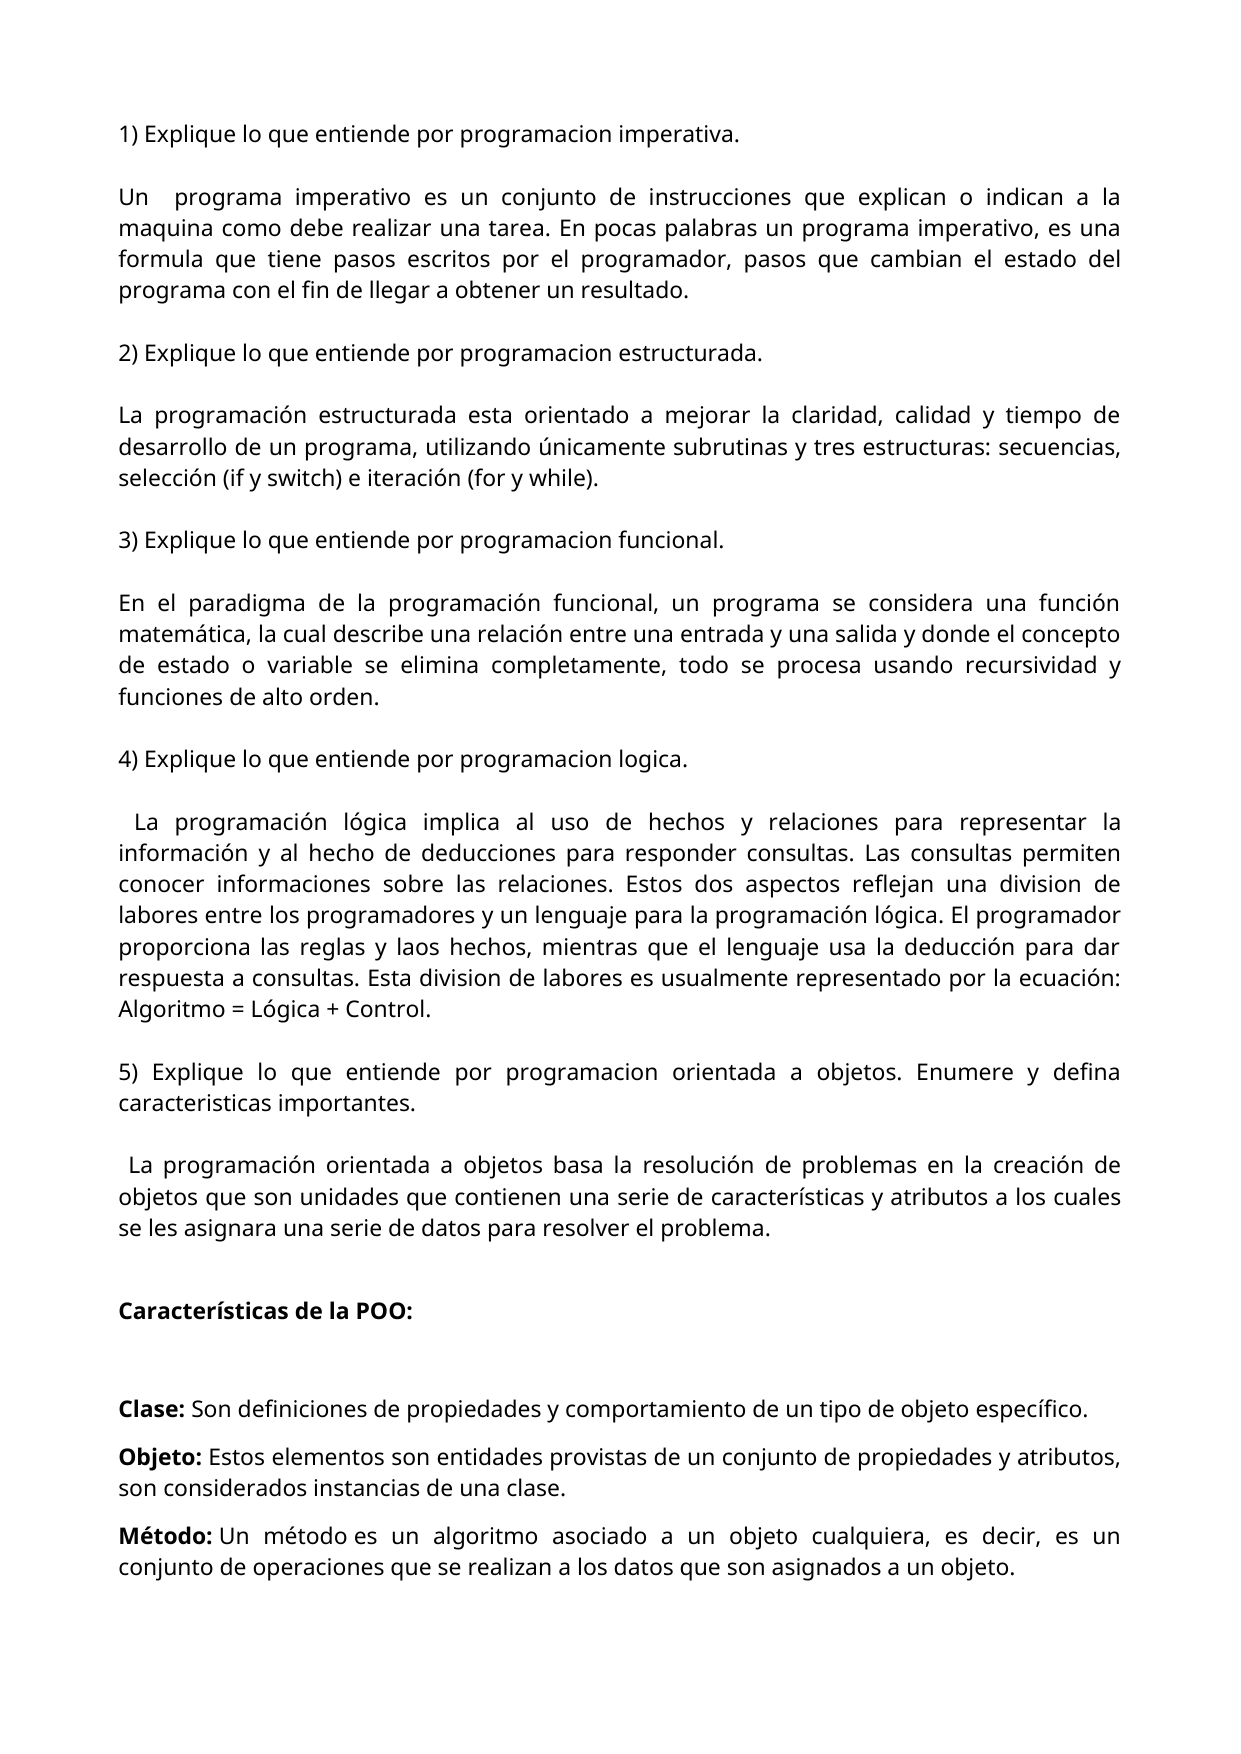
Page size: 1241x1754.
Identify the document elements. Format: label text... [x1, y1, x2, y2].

text 4) Explique lo que entiende por programacion logica. [118, 743, 1122, 774]
text 2) Explique lo que entiende por programacion estructurada. [118, 337, 1122, 368]
text 1) Explique lo que entiende por programacion imperativa. [118, 118, 1122, 149]
text 3) Explique lo que entiende por programacion funcional. [118, 524, 1122, 556]
text Un programa imperativo es un conjunto de instrucciones que explican o indican a la maquina como debe realizar una tarea. En pocas palabras un programa imperativo, es una formula que tiene pasos escritos por el programador, pasos que cambian el estado del programa con el fin de llegar a obtener un resultado. [118, 181, 1122, 306]
text Objeto: Estos elementos son entidades provistas de un conjunto de propiedades y atributos, son considerados instancias de una clase. [118, 1441, 1122, 1503]
text Método: Un método es un algoritmo asociado a un objeto cualquiera, es decir, es un conjunto de operaciones que se realizan a los datos que son asignados a un objeto. [118, 1520, 1122, 1582]
text La programación lógica implica al uso de hechos y relaciones para representar la información y al hecho de deducciones para responder consultas. Las consultas permiten conocer informaciones sobre las relaciones. Estos dos aspectos reflejan una division de labores entre los programadores y un lenguaje para la programación lógica. El programador proporciona las reglas y laos hechos, mientras que el lenguaje usa la deducción para dar respuesta a consultas. Esta division de labores es usualmente representado por la ecuación: Algoritmo = Lógica + Control. [118, 806, 1122, 1024]
text Clase: Son definiciones de propiedades y comportamiento de un tipo de objeto específico. [118, 1380, 1122, 1424]
text La programación orientada a objetos basa la resolución de problemas en la creación de objetos que son unidades que contienen una serie de características y atributos a los cuales se les asignara una serie de datos para resolver el problema. [118, 1149, 1122, 1243]
subtitle Características de la POO: [118, 1295, 1122, 1326]
text La programación estructurada esta orientado a mejorar la claridad, calidad y tiempo de desarrollo de un programa, utilizando únicamente subrutinas y tres estructuras: secuencias, selección (if y switch) e iteración (for y while). [118, 399, 1122, 493]
text 5) Explique lo que entiende por programacion orientada a objetos. Enumere y defina caracteristicas importantes. [118, 1056, 1122, 1118]
text En el paradigma de la programación funcional, un programa se considera una función matemática, la cual describe una relación entre una entrada y una salida y donde el concepto de estado o variable se elimina completamente, todo se procesa usando recursividad y funciones de alto orden. [118, 587, 1122, 712]
